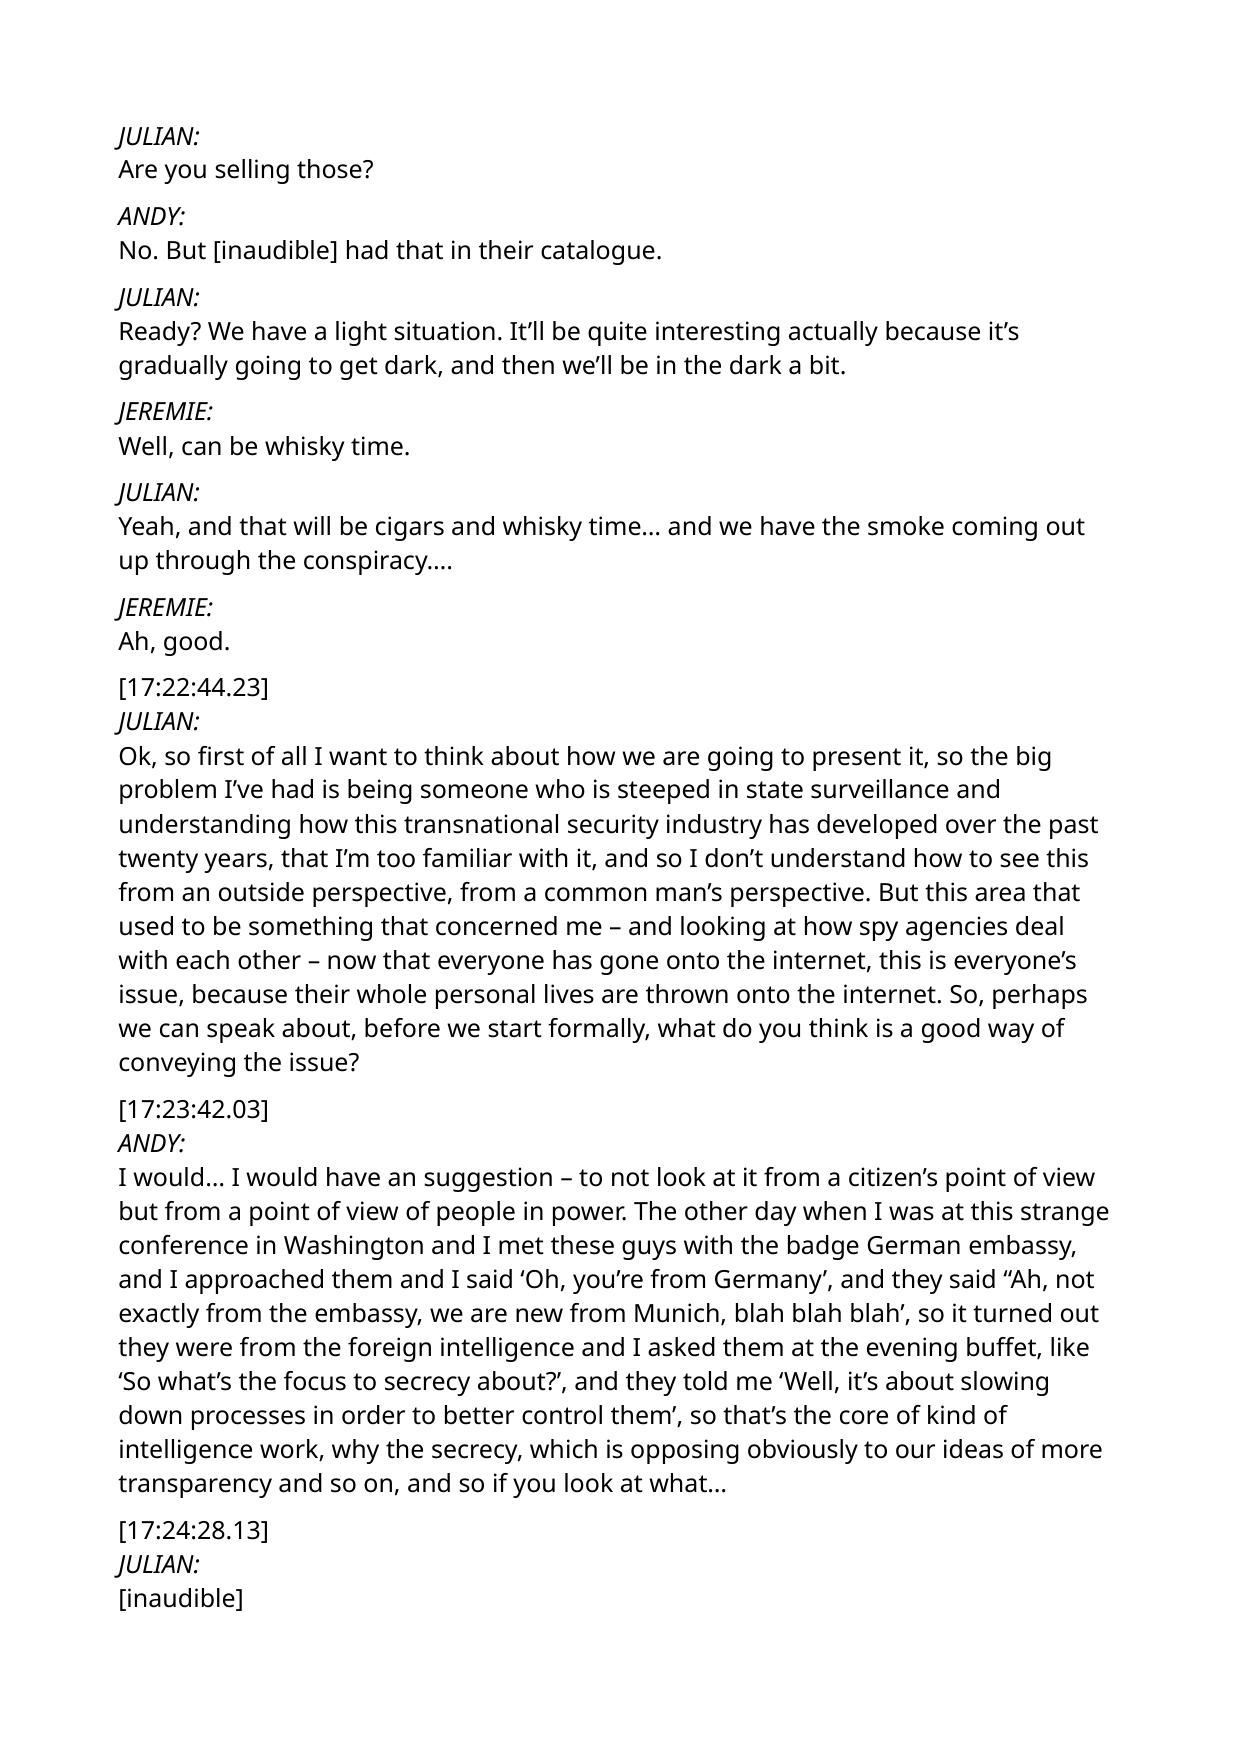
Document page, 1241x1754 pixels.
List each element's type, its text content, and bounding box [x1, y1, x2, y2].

text [17:23:42.03] ANDY: I would… I would have an suggestion – to not look at it from a citizen’s point of view but from a point of view of people in power. The other day when I was at this strange conference in Washington and I met these guys with the badge German embassy, and I approached them and I said ‘Oh, you’re from Germany’, and they said “Ah, not exactly from the embassy, we are new from Munich, blah blah blah’, so it turned out they were from the foreign intelligence and I asked them at the evening buffet, like ‘So what’s the focus to secrecy about?’, and they told me ‘Well, it’s about slowing down processes in order to better control them’, so that’s the core of kind of intelligence work, why the secrecy, which is opposing obviously to our ideas of more transparency and so on, and so if you look at what… [118, 1091, 1122, 1500]
text [17:22:44.23] JULIAN: Ok, so first of all I want to think about how we are going to present it, so the big problem I’ve had is being someone who is steeped in state surveillance and understanding how this transnational security industry has developed over the past twenty years, that I’m too familiar with it, and so I don’t understand how to see this from an outside perspective, from a common man’s perspective. But this area that used to be something that concerned me – and looking at how spy agencies deal with each other – now that everyone has gone onto the internet, this is everyone’s issue, because their whole personal lives are thrown onto the internet. So, perhaps we can speak about, before we start formally, what do you think is a good way of conveying the issue? [118, 670, 1122, 1079]
text ANDY: No. But [inaudible] had that in their catalogue. [118, 199, 1122, 267]
text JULIAN: Yeah, and that will be cigars and whisky time… and we have the smoke coming out up through the conspiracy…. [118, 475, 1122, 577]
text JEREMIE: Ah, good. [118, 589, 1122, 657]
text JULIAN: Are you selling those? [118, 118, 1122, 186]
text JEREMIE: Well, can be whisky time. [118, 394, 1122, 462]
text JULIAN: Ready? We have a light situation. It’ll be quite interesting actually because it’s gradually going to get dark, and then we’ll be in the dark a bit. [118, 279, 1122, 382]
text [17:24:28.13] JULIAN: [inaudible] [118, 1512, 1122, 1615]
